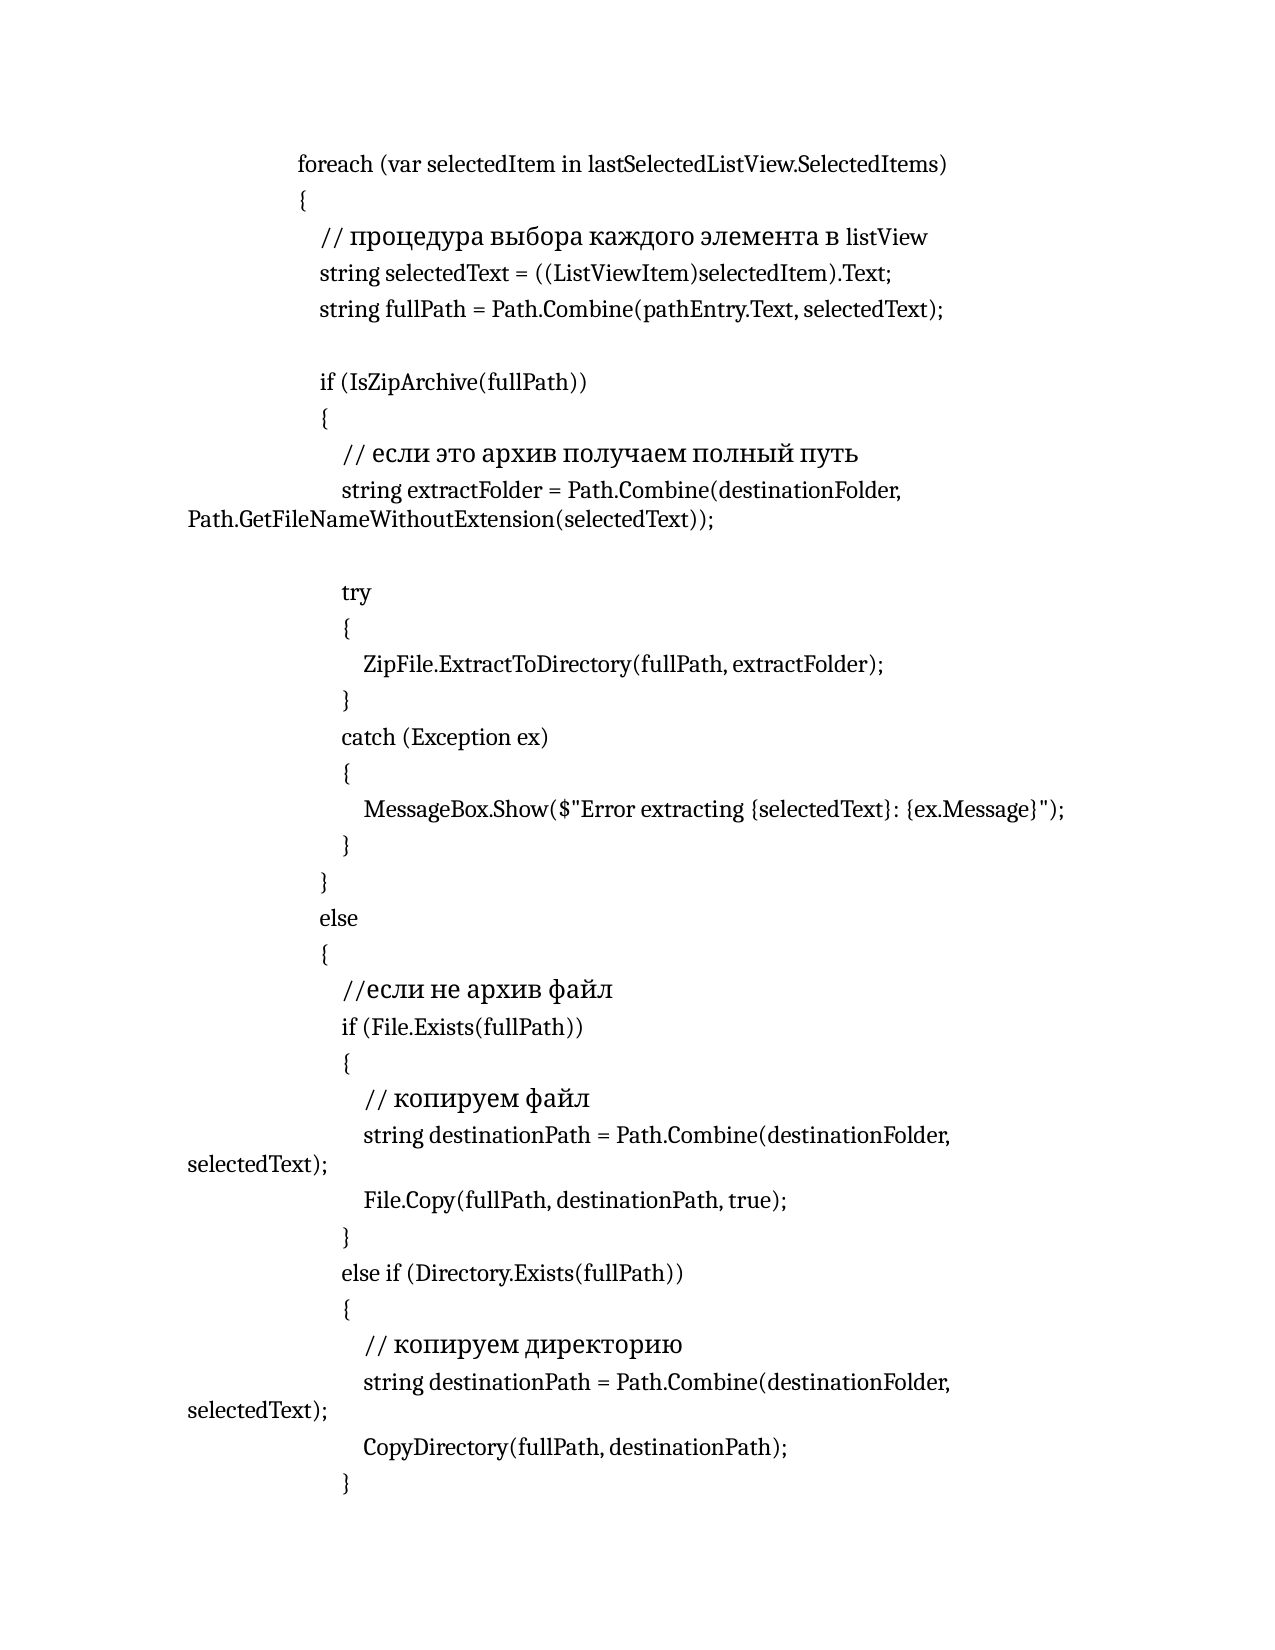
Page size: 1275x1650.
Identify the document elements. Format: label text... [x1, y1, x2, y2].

text } [187, 1222, 1087, 1251]
text } [187, 686, 1087, 715]
text string fullPath = Path.Combine(pathEntry.Text, selectedText); [187, 295, 1087, 324]
text else [187, 904, 1087, 932]
text { [187, 404, 1087, 432]
text // если это архив получаем полный путь [187, 440, 1087, 469]
text foreach (var selectedItem in lastSelectedListView.SelectedItems) [187, 150, 1087, 179]
text CopyDirectory(fullPath, destinationPath); [187, 1432, 1087, 1461]
text catch (Exception ex) [187, 722, 1087, 751]
text MessageBox.Show($"Error extracting {selectedText}: {ex.Message}"); [187, 795, 1087, 824]
text { [187, 186, 1087, 215]
text string destinationPath = Path.Combine(destinationFolder, selectedText); [187, 1121, 1087, 1179]
text try [187, 577, 1087, 606]
text } [187, 1469, 1087, 1497]
text string extractFolder = Path.Combine(destinationFolder, Path.GetFileNameWithoutExtension(selectedText)); [187, 476, 1087, 534]
text { [187, 940, 1087, 969]
text { [187, 759, 1087, 787]
text // копируем файл [187, 1085, 1087, 1114]
text { [187, 614, 1087, 642]
text { [187, 1049, 1087, 1077]
text ZipFile.ExtractToDirectory(fullPath, extractFolder); [187, 650, 1087, 679]
text string selectedText = ((ListViewItem)selectedItem).Text; [187, 259, 1087, 287]
text if (IsZipArchive(fullPath)) [187, 367, 1087, 396]
text // копируем директорию [187, 1331, 1087, 1360]
text } [187, 867, 1087, 896]
text { [187, 1295, 1087, 1324]
text if (File.Exists(fullPath)) [187, 1012, 1087, 1041]
text // процедура выбора каждого элемента в listView [187, 222, 1087, 251]
text } [187, 831, 1087, 860]
text else if (Directory.Exists(fullPath)) [187, 1259, 1087, 1287]
text string destinationPath = Path.Combine(destinationFolder, selectedText); [187, 1367, 1087, 1425]
text //если не архив файл [187, 976, 1087, 1005]
text File.Copy(fullPath, destinationPath, true); [187, 1186, 1087, 1215]
